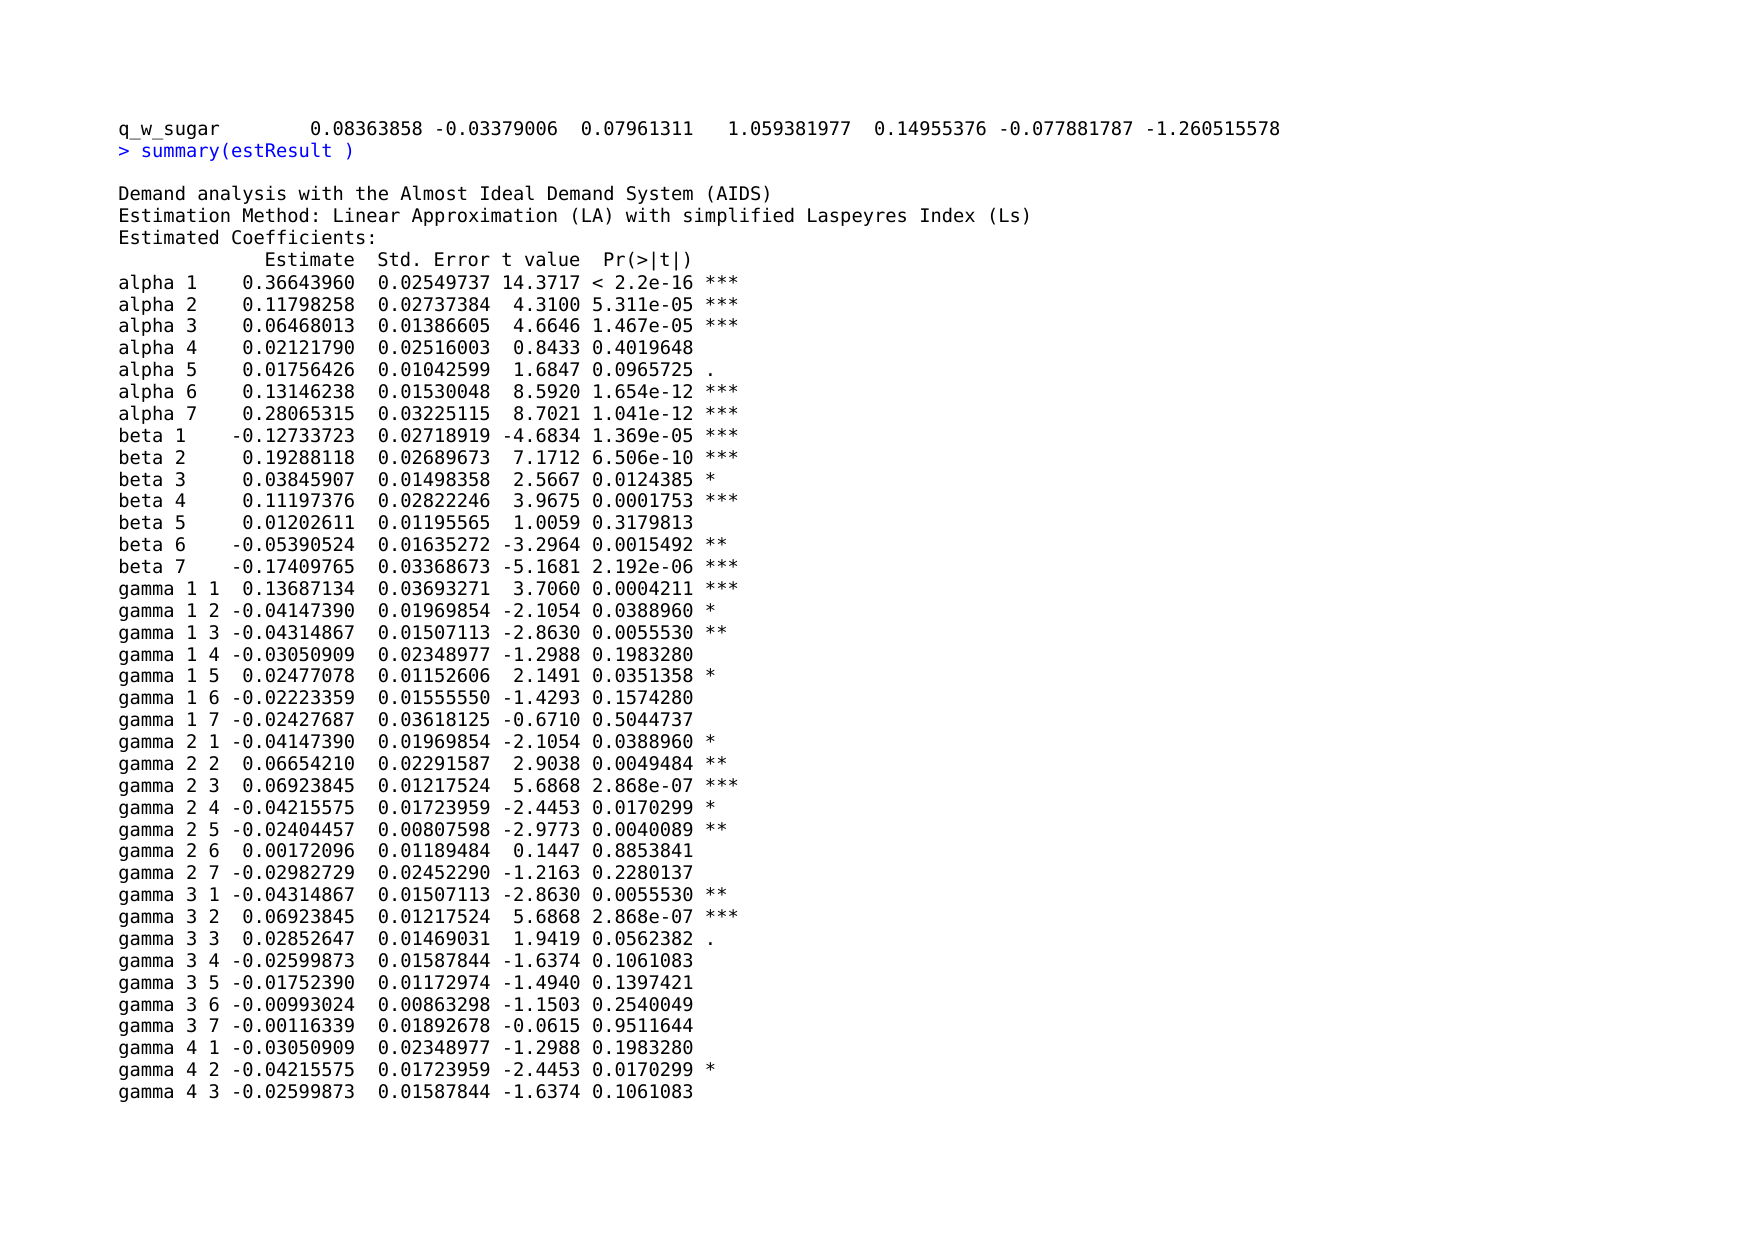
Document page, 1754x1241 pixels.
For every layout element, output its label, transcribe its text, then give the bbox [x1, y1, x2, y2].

text beta 6 -0.05390524 0.01635272 -3.2964 0.0015492 ** [118, 534, 1636, 556]
text gamma 2 3 0.06923845 0.01217524 5.6868 2.868e-07 *** [118, 775, 1636, 797]
text beta 1 -0.12733723 0.02718919 -4.6834 1.369e-05 *** [118, 425, 1636, 447]
text gamma 4 2 -0.04215575 0.01723959 -2.4453 0.0170299 * [118, 1059, 1636, 1081]
text gamma 3 5 -0.01752390 0.01172974 -1.4940 0.1397421 [118, 972, 1636, 994]
text gamma 4 3 -0.02599873 0.01587844 -1.6374 0.1061083 [118, 1081, 1636, 1103]
text > summary(estResult ) [118, 140, 1636, 162]
text gamma 1 4 -0.03050909 0.02348977 -1.2988 0.1983280 [118, 644, 1636, 666]
text gamma 2 1 -0.04147390 0.01969854 -2.1054 0.0388960 * [118, 731, 1636, 753]
text gamma 3 2 0.06923845 0.01217524 5.6868 2.868e-07 *** [118, 906, 1636, 928]
text alpha 3 0.06468013 0.01386605 4.6646 1.467e-05 *** [118, 316, 1636, 337]
text Estimated Coefficients: [118, 227, 1636, 249]
text gamma 1 3 -0.04314867 0.01507113 -2.8630 0.0055530 ** [118, 622, 1636, 644]
text alpha 5 0.01756426 0.01042599 1.6847 0.0965725 . [118, 359, 1636, 381]
text gamma 1 2 -0.04147390 0.01969854 -2.1054 0.0388960 * [118, 600, 1636, 622]
text beta 3 0.03845907 0.01498358 2.5667 0.0124385 * [118, 469, 1636, 491]
text gamma 3 3 0.02852647 0.01469031 1.9419 0.0562382 . [118, 928, 1636, 950]
text beta 2 0.19288118 0.02689673 7.1712 6.506e-10 *** [118, 447, 1636, 469]
text gamma 3 1 -0.04314867 0.01507113 -2.8630 0.0055530 ** [118, 884, 1636, 906]
text gamma 1 5 0.02477078 0.01152606 2.1491 0.0351358 * [118, 666, 1636, 687]
text gamma 3 6 -0.00993024 0.00863298 -1.1503 0.2540049 [118, 994, 1636, 1016]
text alpha 4 0.02121790 0.02516003 0.8433 0.4019648 [118, 337, 1636, 359]
text gamma 1 7 -0.02427687 0.03618125 -0.6710 0.5044737 [118, 709, 1636, 731]
text gamma 2 6 0.00172096 0.01189484 0.1447 0.8853841 [118, 841, 1636, 862]
text Demand analysis with the Almost Ideal Demand System (AIDS) [118, 183, 1636, 205]
text beta 7 -0.17409765 0.03368673 -5.1681 2.192e-06 *** [118, 556, 1636, 578]
text gamma 2 2 0.06654210 0.02291587 2.9038 0.0049484 ** [118, 753, 1636, 775]
text gamma 3 4 -0.02599873 0.01587844 -1.6374 0.1061083 [118, 950, 1636, 972]
text gamma 1 6 -0.02223359 0.01555550 -1.4293 0.1574280 [118, 687, 1636, 709]
text beta 4 0.11197376 0.02822246 3.9675 0.0001753 *** [118, 491, 1636, 512]
text beta 5 0.01202611 0.01195565 1.0059 0.3179813 [118, 512, 1636, 534]
text gamma 2 4 -0.04215575 0.01723959 -2.4453 0.0170299 * [118, 797, 1636, 819]
text gamma 3 7 -0.00116339 0.01892678 -0.0615 0.9511644 [118, 1016, 1636, 1037]
text alpha 7 0.28065315 0.03225115 8.7021 1.041e-12 *** [118, 403, 1636, 425]
text gamma 4 1 -0.03050909 0.02348977 -1.2988 0.1983280 [118, 1037, 1636, 1059]
text alpha 6 0.13146238 0.01530048 8.5920 1.654e-12 *** [118, 381, 1636, 403]
text gamma 1 1 0.13687134 0.03693271 3.7060 0.0004211 *** [118, 578, 1636, 600]
text gamma 2 5 -0.02404457 0.00807598 -2.9773 0.0040089 ** [118, 819, 1636, 841]
text Estimation Method: Linear Approximation (LA) with simplified Laspeyres Index (Ls) [118, 205, 1636, 227]
text alpha 1 0.36643960 0.02549737 14.3717 < 2.2e-16 *** [118, 272, 1636, 294]
text q_w_sugar 0.08363858 -0.03379006 0.07961311 1.059381977 0.14955376 -0.077881787 -1.260515578 [118, 118, 1636, 140]
text alpha 2 0.11798258 0.02737384 4.3100 5.311e-05 *** [118, 294, 1636, 316]
text Estimate Std. Error t value Pr(>|t|) [118, 249, 1636, 272]
text gamma 2 7 -0.02982729 0.02452290 -1.2163 0.2280137 [118, 862, 1636, 884]
